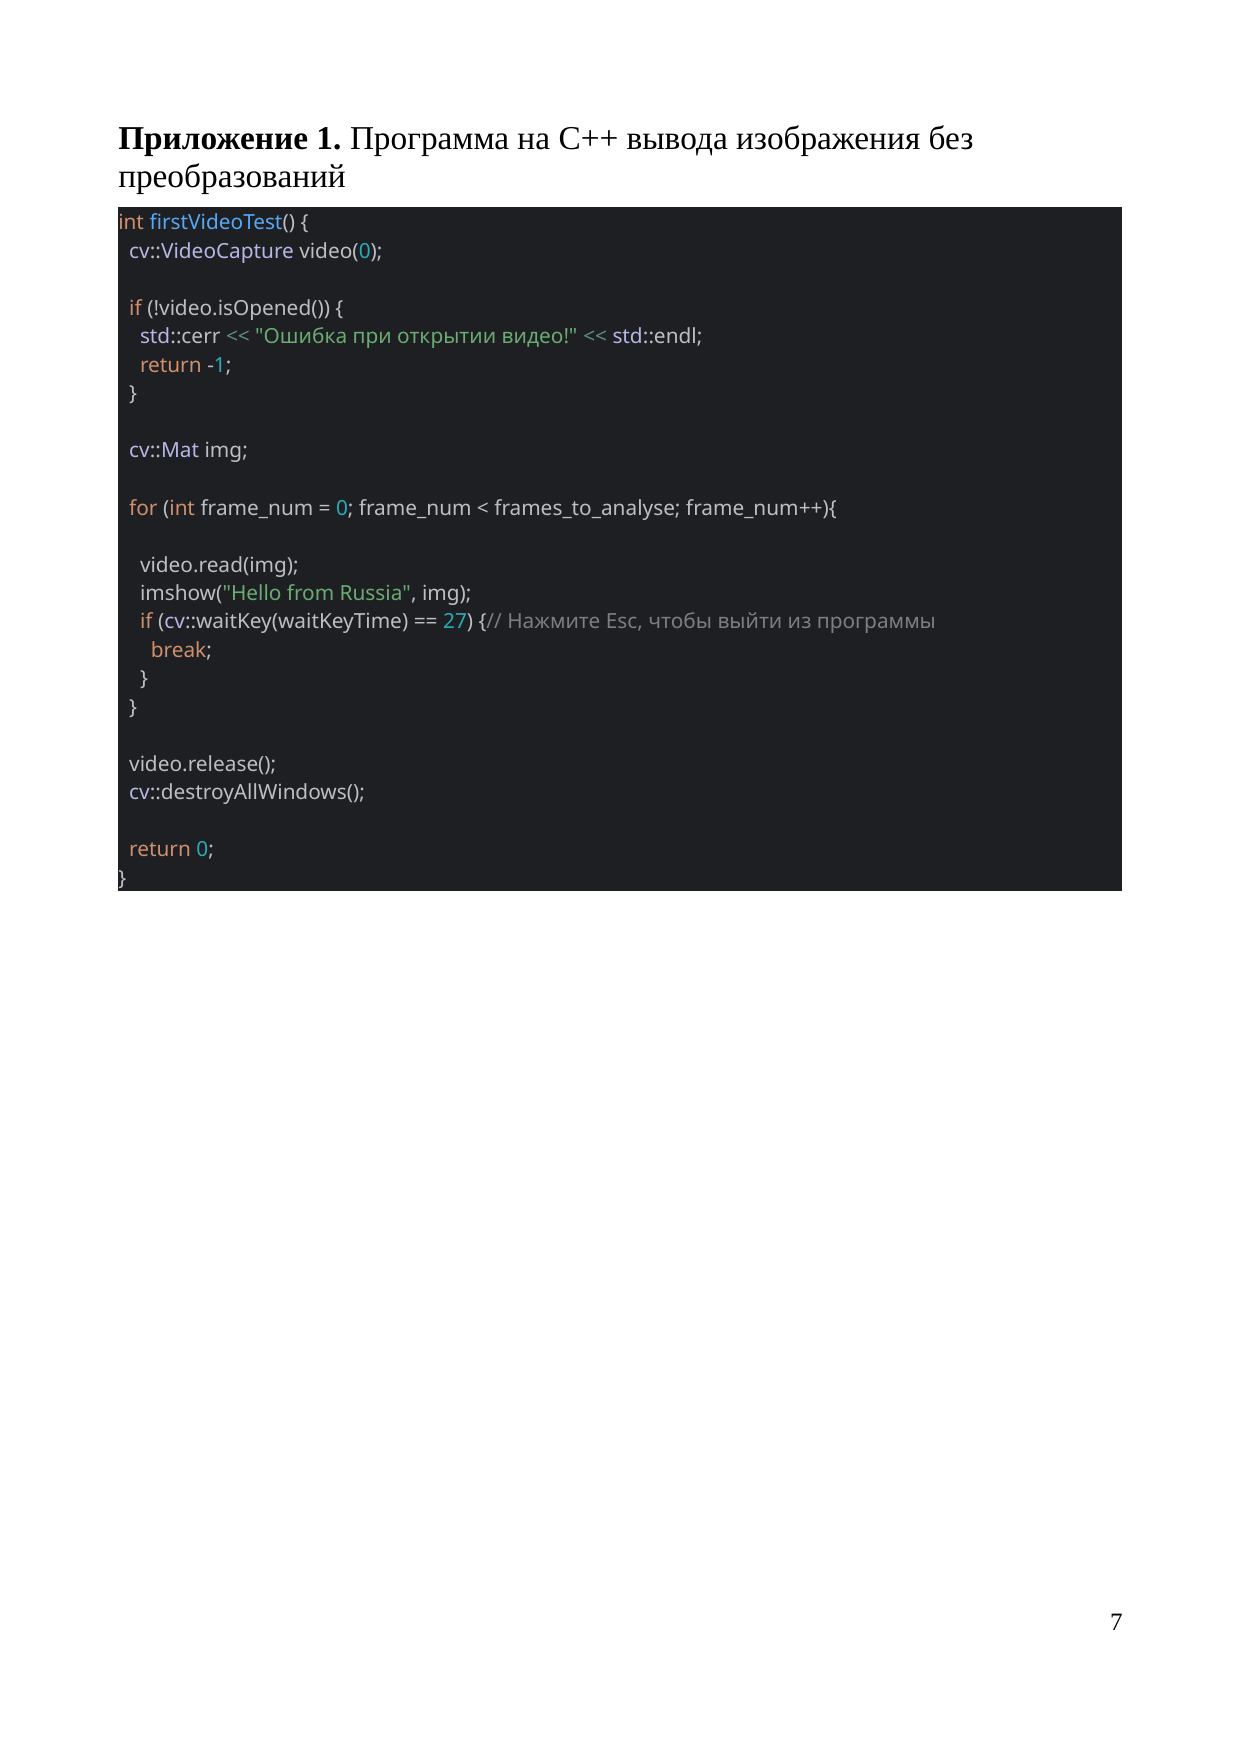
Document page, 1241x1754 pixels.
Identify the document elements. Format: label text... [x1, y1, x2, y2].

subtitle Приложение 1. Программа на C++ вывода изображения без преобразований [118, 118, 1122, 195]
text int firstVideoTest() { cv::VideoCapture video(0); if (!video.isOpened()) { std::cerr << "Ошибка при открытии видео!" << std::endl; return -1; } cv::Mat img; for (int frame_num = 0; frame_num < frames_to_analyse; frame_num++){ video.read(img); imshow("Hello from Russia", img); if (cv::waitKey(waitKeyTime) == 27) {// Нажмите Esc, чтобы выйти из программы break; } } video.release(); cv::destroyAllWindows(); return 0; } [118, 207, 1122, 891]
